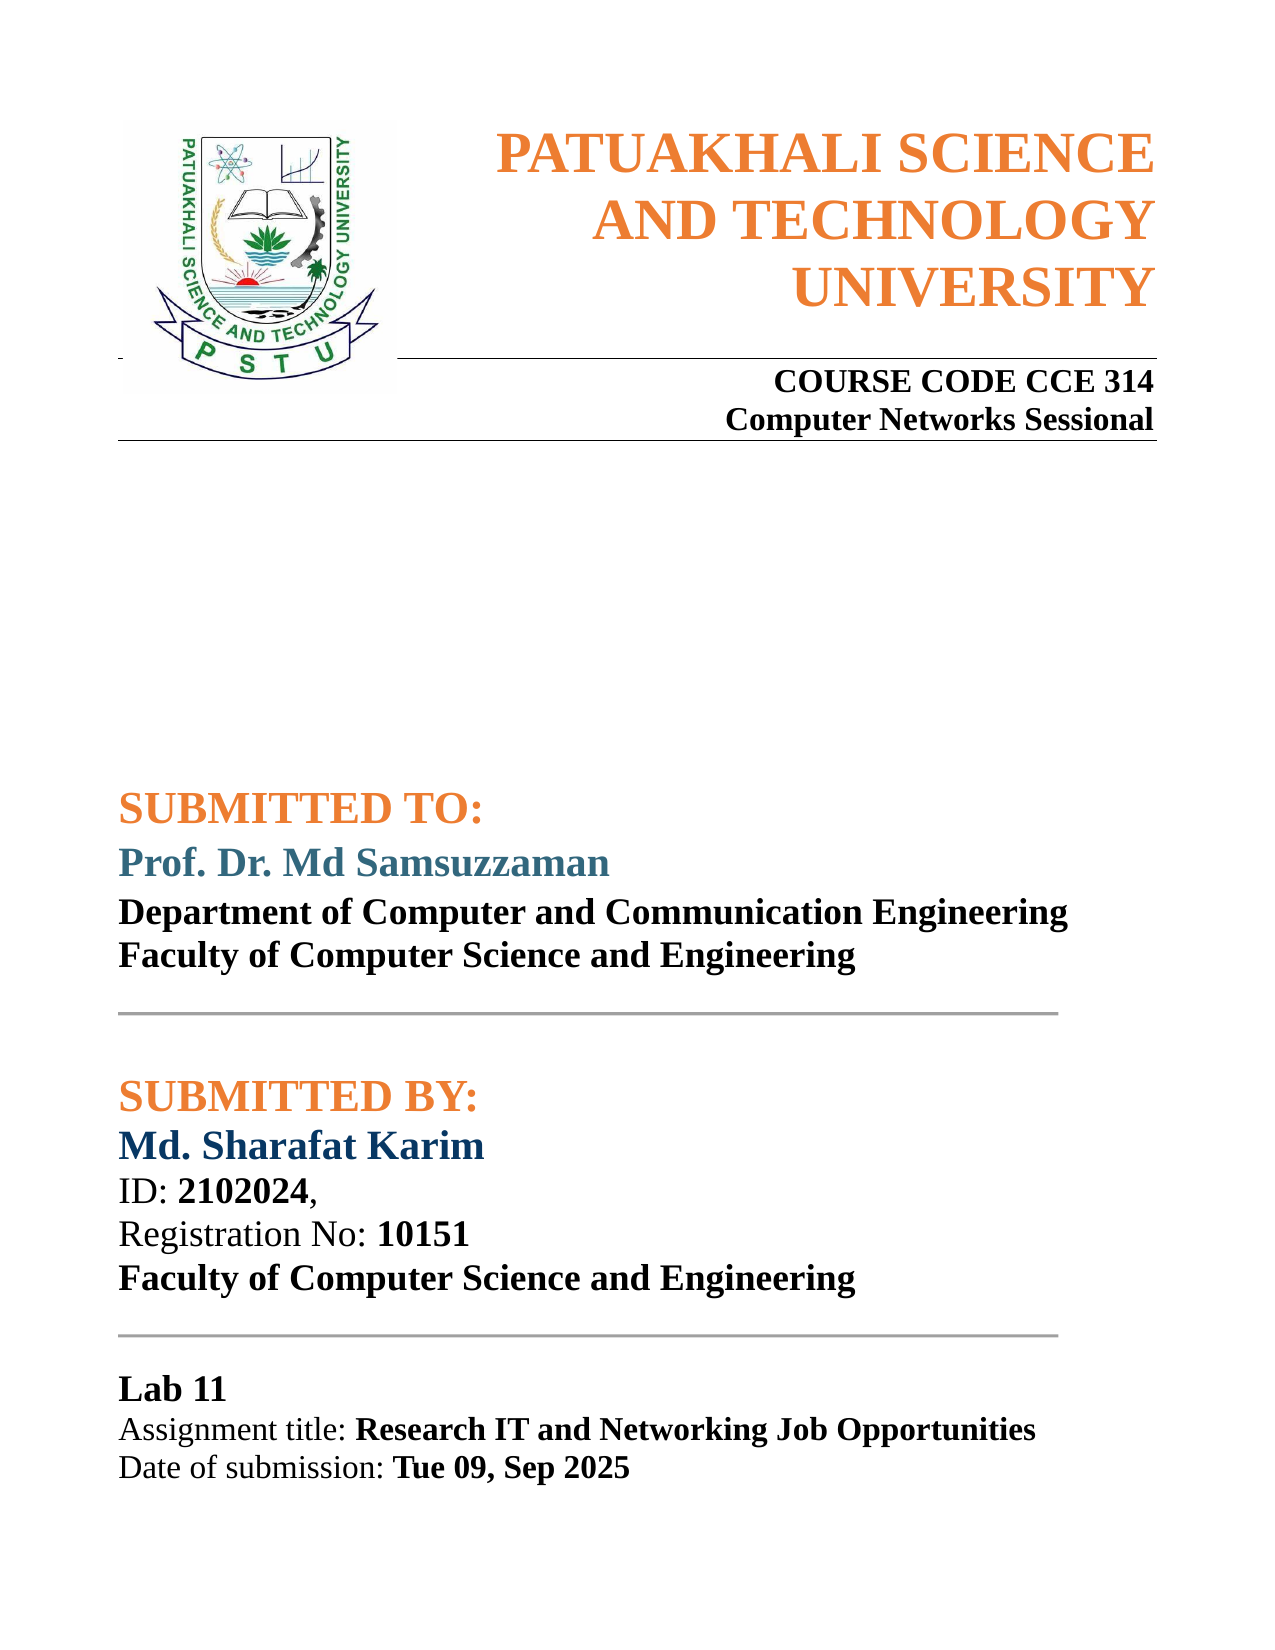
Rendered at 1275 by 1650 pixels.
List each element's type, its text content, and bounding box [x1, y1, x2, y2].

text SUBMITTED BY: [118, 1068, 1157, 1121]
text Faculty of Computer Science and Engineering [118, 933, 1157, 976]
text ID: 2102024, [118, 1169, 1157, 1212]
text Registration No: 10151 [118, 1212, 1157, 1255]
text Faculty of Computer Science and Engineering [118, 1255, 1157, 1298]
text Assignment title: Research IT and Networking Job Opportunities Date of submission: Tue 09, Sep 2025 [118, 1409, 1157, 1486]
subtitle Prof. Dr. Md Samsuzzaman [118, 838, 1157, 886]
picture [122, 120, 398, 395]
text Lab 11 [118, 1366, 1157, 1409]
subtitle Department of Computer and Communication Engineering [118, 890, 1157, 933]
text PATUAKHALI SCIENCE AND TECHNOLOGY UNIVERSITY [118, 118, 1157, 319]
text SUBMITTED TO: [118, 781, 1157, 833]
text Computer Networks Sessional [118, 396, 1157, 440]
text Md. Sharafat Karim [118, 1121, 1157, 1169]
text COURSE CODE CCE 314 [118, 359, 1157, 396]
